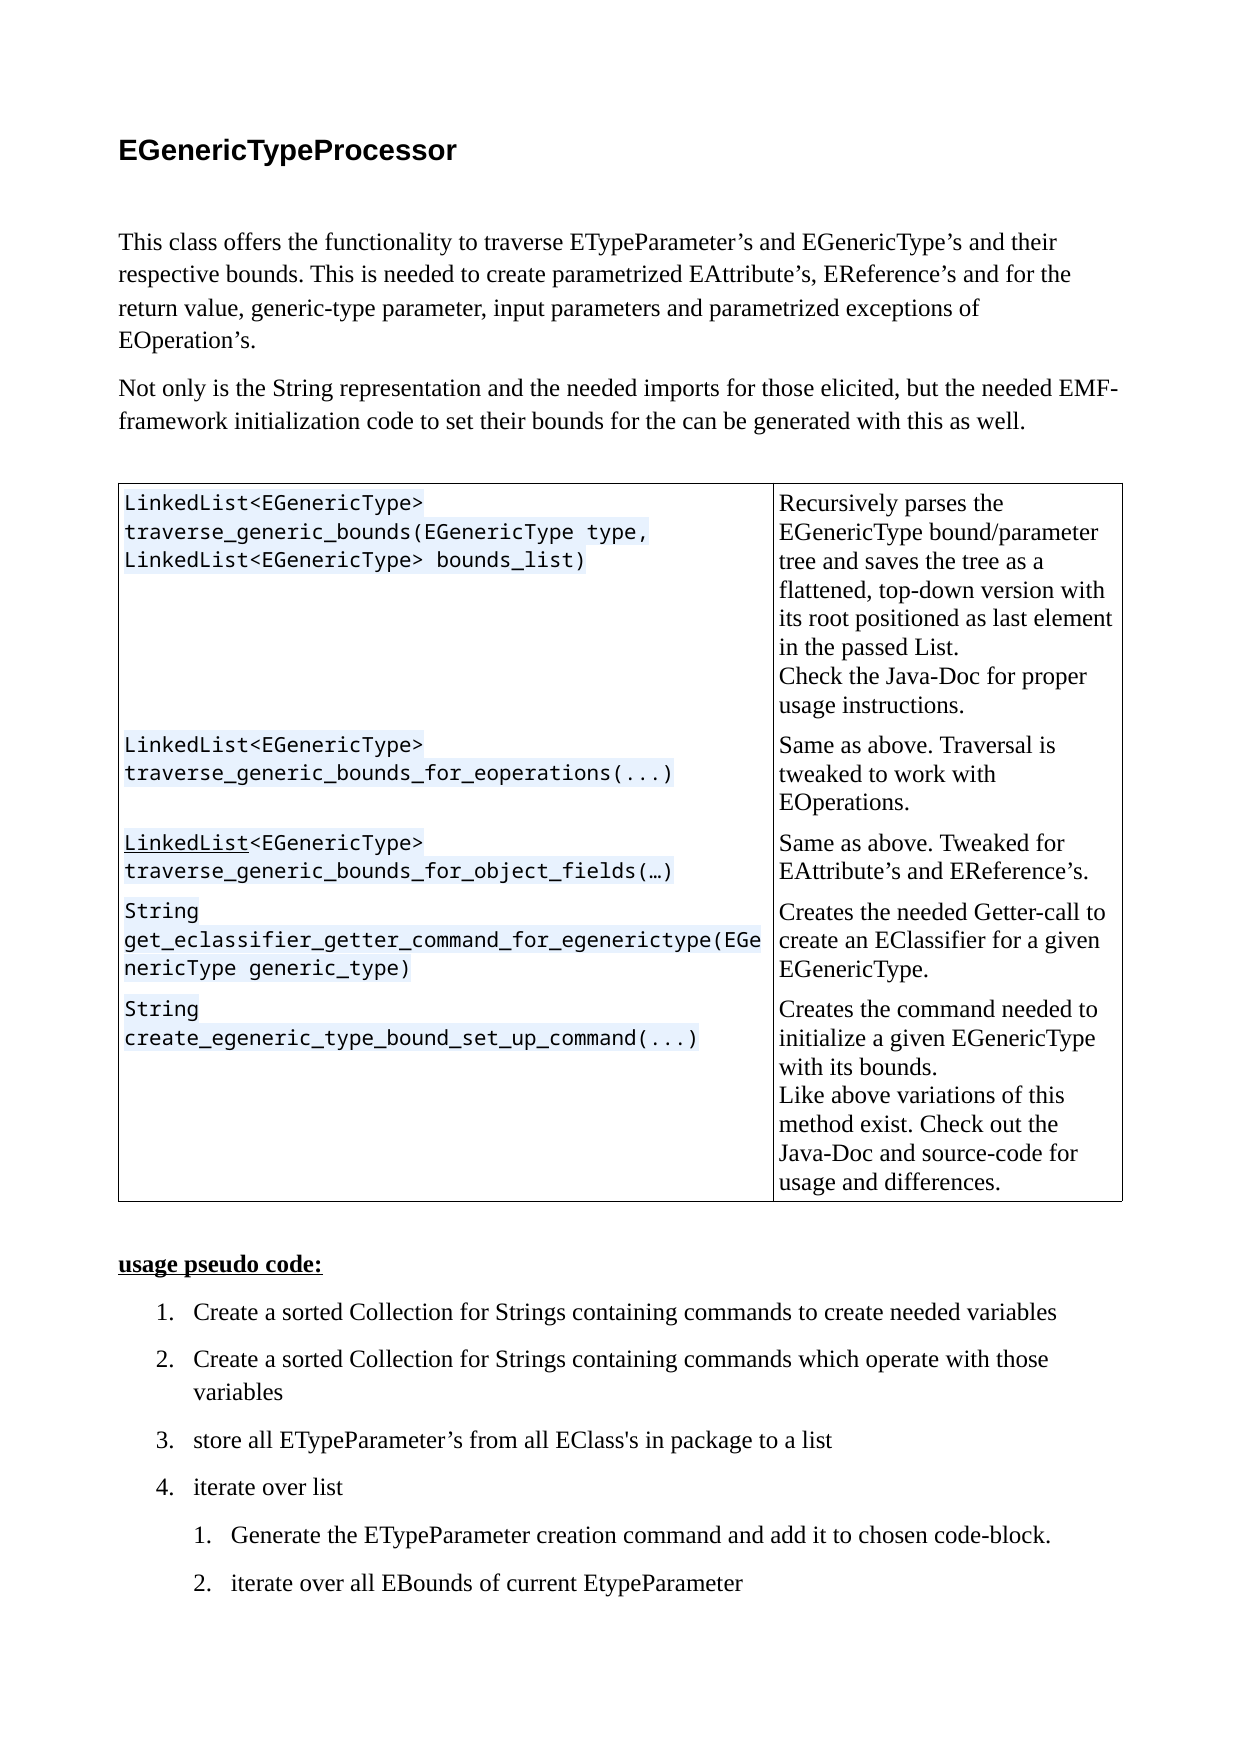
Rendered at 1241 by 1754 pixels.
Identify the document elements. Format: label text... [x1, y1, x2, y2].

list iterate over list [156, 1472, 1122, 1501]
table_cell Creates the needed Getter-call to create an EClassifier for a given EGenericType. [774, 891, 1122, 988]
table_cell String create_egeneric_type_bound_set_up_command(...) [119, 989, 773, 1201]
table_cell String get_eclassifier_getter_command_for_egenerictype(EGenericType generic_type) [119, 891, 773, 988]
text usage pseudo code: [118, 1249, 1122, 1278]
list Create a sorted Collection for Strings containing commands which operate with those variables [156, 1344, 1122, 1406]
table_cell LinkedList<EGenericType> traverse_generic_bounds_for_eoperations(...) [119, 724, 773, 822]
table_cell Creates the command needed to initialize a given EGenericType with its bounds. Like above variations of this method exist. Check out the Java-Doc and source-code for usage and differences. [774, 989, 1122, 1201]
table_header LinkedList<EGenericType> traverse_generic_bounds(EGenericType type, LinkedList<EGenericType> bounds_list) [119, 484, 773, 724]
table_header Recursively parses the EGenericType bound/parameter tree and saves the tree as a flattened, top-down version with its root positioned as last element in the passed List. Check the Java-Doc for proper usage instructions. [774, 484, 1122, 724]
list iterate over all EBounds of current EtypeParameter [193, 1568, 1122, 1596]
text This class offers the functionality to traverse ETypeParameter’s and EGenericType’s and their respective bounds. This is needed to create parametrized EAttribute’s, EReference’s and for the return value, generic-type parameter, input parameters and parametrized exceptions of EOperation’s. [118, 227, 1122, 354]
text Not only is the String representation and the needed imports for those elicited, but the needed EMF-framework initialization code to set their bounds for the can be generated with this as well. [118, 373, 1122, 435]
list Create a sorted Collection for Strings containing commands to create needed variables [156, 1297, 1122, 1325]
list Generate the ETypeParameter creation command and add it to chosen code-block. [193, 1520, 1122, 1549]
table_cell Same as above. Traversal is tweaked to work with EOperations. [774, 724, 1122, 822]
table_cell LinkedList<EGenericType> traverse_generic_bounds_for_object_fields(…) [119, 822, 773, 891]
list store all ETypeParameter’s from all EClass's in package to a list [156, 1425, 1122, 1453]
table_cell Same as above. Tweaked for EAttribute’s and EReference’s. [774, 822, 1122, 891]
subtitle EGenericTypeProcessor [118, 133, 1122, 166]
